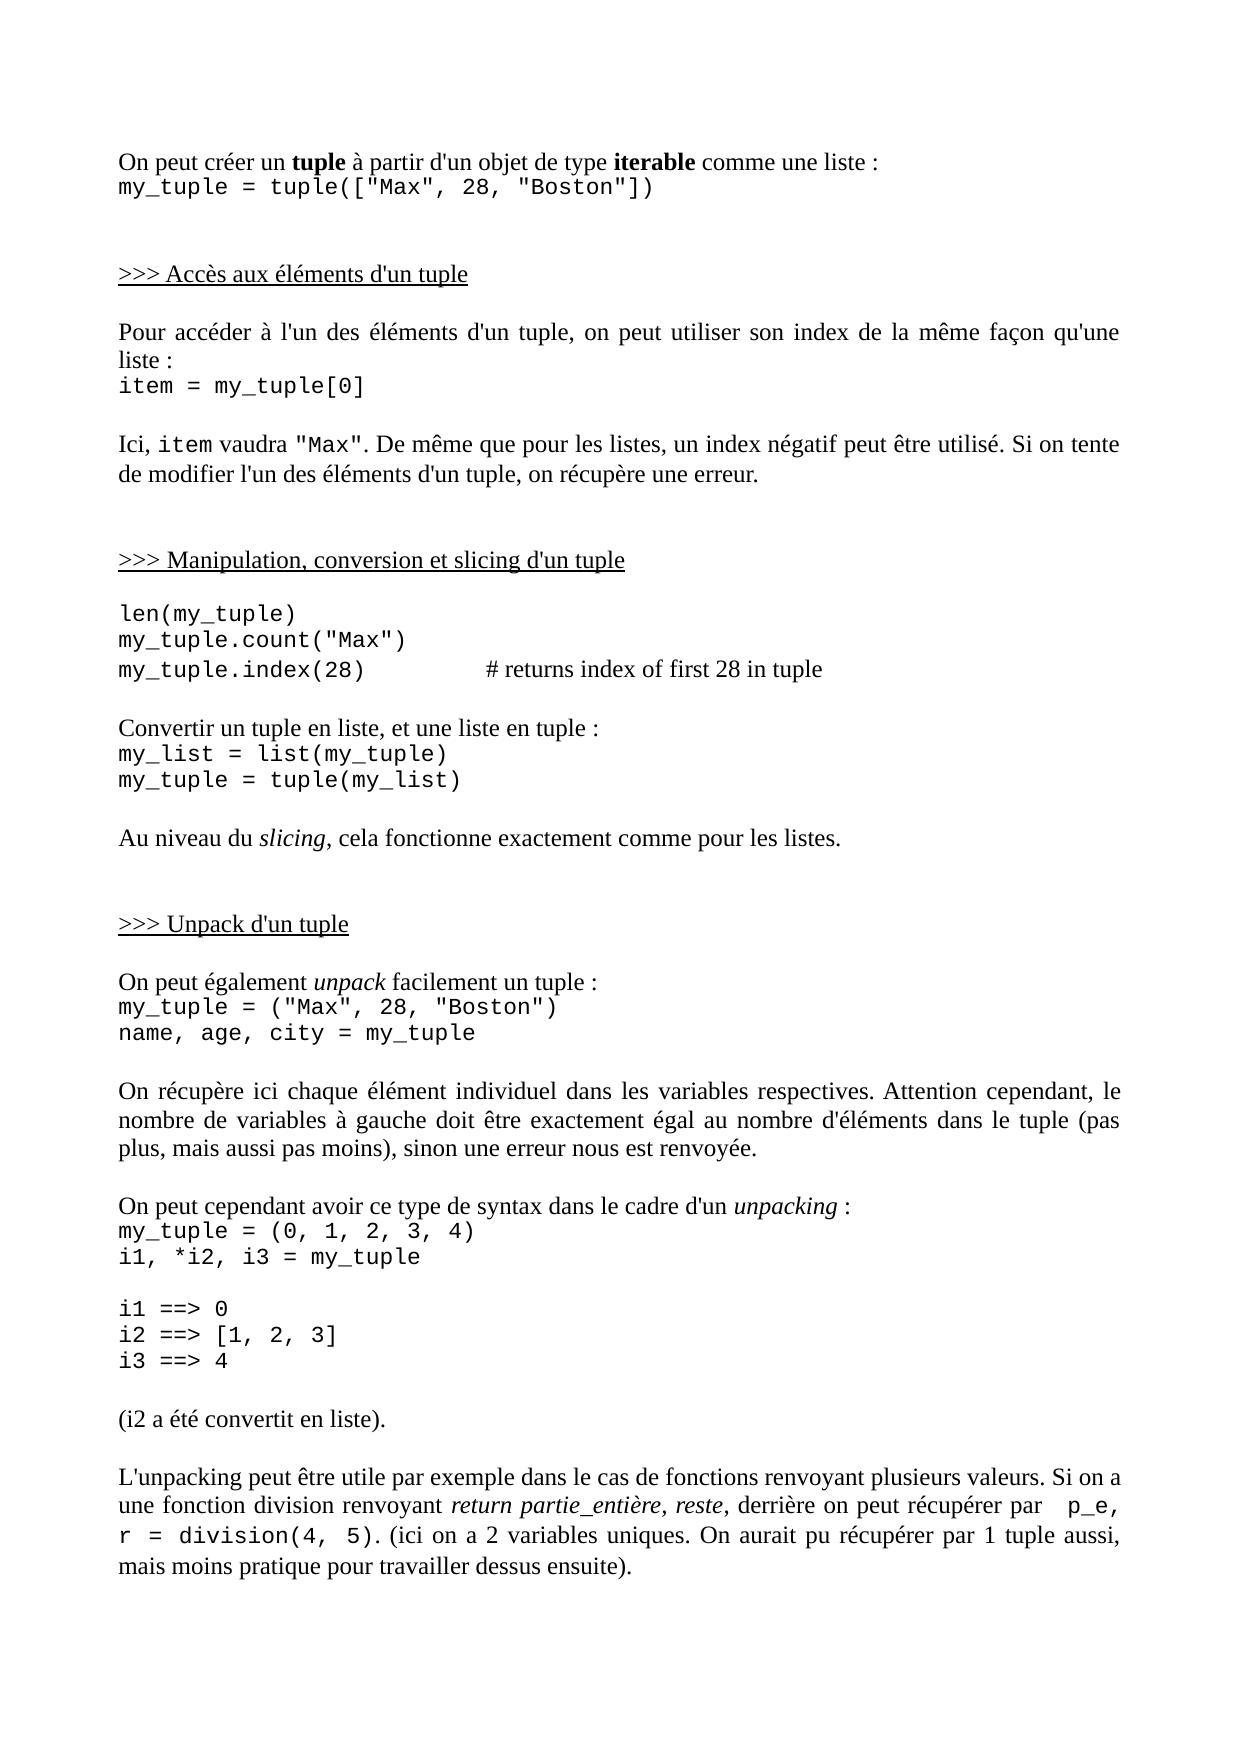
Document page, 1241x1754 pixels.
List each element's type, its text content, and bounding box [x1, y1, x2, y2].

text >>> Manipulation, conversion et slicing d'un tuple [118, 545, 1122, 574]
text Convertir un tuple en liste, et une liste en tuple : [118, 713, 1122, 742]
text i1, *i2, i3 = my_tuple [118, 1246, 1122, 1272]
text >>> Accès aux éléments d'un tuple [118, 259, 1122, 288]
text name, age, city = my_tuple [118, 1021, 1122, 1047]
text Au niveau du slicing, cela fonctionne exactement comme pour les listes. [118, 823, 1122, 852]
text my_list = list(my_tuple) [118, 742, 1122, 768]
text i1 ==> 0 [118, 1298, 1122, 1323]
text Pour accéder à l'un des éléments d'un tuple, on peut utiliser son index de la même façon qu'une liste : [118, 317, 1122, 374]
text my_tuple = tuple(my_list) [118, 768, 1122, 794]
text On récupère ici chaque élément individuel dans les variables respectives. Attention cependant, le nombre de variables à gauche doit être exactement égal au nombre d'éléments dans le tuple (pas plus, mais aussi pas moins), sinon une erreur nous est renvoyée. [118, 1076, 1122, 1162]
text On peut également unpack facilement un tuple : [118, 967, 1122, 995]
text len(my_tuple) [118, 603, 1122, 629]
text i2 ==> [1, 2, 3] [118, 1323, 1122, 1349]
text >>> Unpack d'un tuple [118, 909, 1122, 938]
text On peut cependant avoir ce type de syntax dans le cadre d'un unpacking : [118, 1191, 1122, 1220]
text L'unpacking peut être utile par exemple dans le cas de fonctions renvoyant plusieurs valeurs. Si on a une fonction division renvoyant return partie_entière, reste, derrière on peut récupérer par p_e, r = division(4, 5). (ici on a 2 variables uniques. On aurait pu récupérer par 1 tuple aussi, mais moins pratique pour travailler dessus ensuite). [118, 1462, 1122, 1579]
text On peut créer un tuple à partir d'un objet de type iterable comme une liste : [118, 147, 1122, 176]
text my_tuple = ("Max", 28, "Boston") [118, 995, 1122, 1021]
text my_tuple.index(28) # returns index of first 28 in tuple [118, 654, 1122, 685]
text (i2 a été convertit en liste). [118, 1404, 1122, 1433]
text Ici, item vaudra "Max". De même que pour les listes, un index négatif peut être utilisé. Si on tente de modifier l'un des éléments d'un tuple, on récupère une erreur. [118, 429, 1122, 488]
text item = my_tuple[0] [118, 374, 1122, 400]
text my_tuple = (0, 1, 2, 3, 4) [118, 1220, 1122, 1246]
text my_tuple = tuple(["Max", 28, "Boston"]) [118, 176, 1122, 202]
text i3 ==> 4 [118, 1349, 1122, 1375]
text my_tuple.count("Max") [118, 629, 1122, 654]
